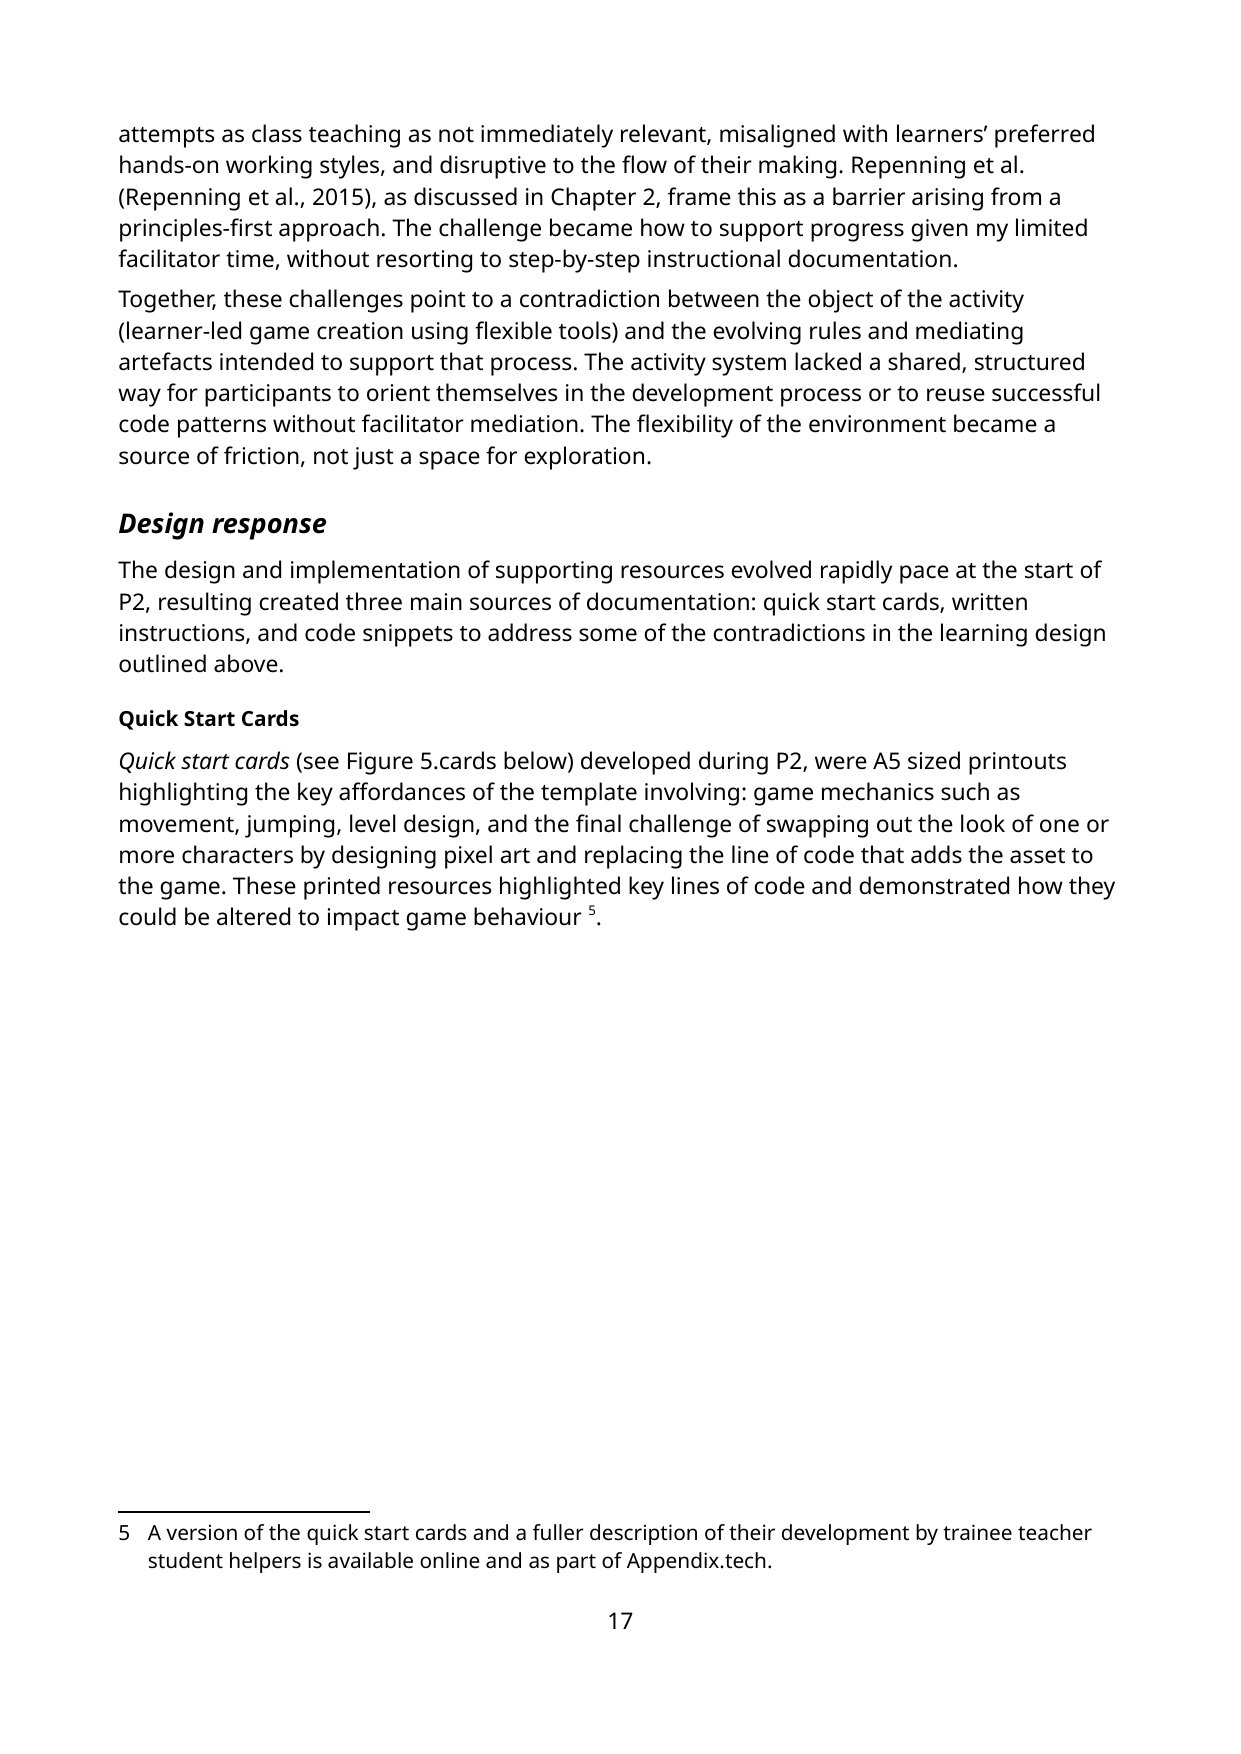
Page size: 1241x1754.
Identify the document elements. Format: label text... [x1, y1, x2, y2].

text attempts as class teaching as not immediately relevant, misaligned with learners’ preferred hands-on working styles, and disruptive to the flow of their making. Repenning et al. (Repenning et al., 2015), as discussed in Chapter 2, frame this as a barrier arising from a principles-first approach. The challenge became how to support progress given my limited facilitator time, without resorting to step-by-step instructional documentation. [118, 118, 1122, 274]
subtitle Design response [118, 505, 1122, 542]
subtitle Quick Start Cards [118, 704, 1122, 733]
text A version of the quick start cards and a fuller description of their development by trainee teacher student helpers is available online and as part of Appendix.tech. [118, 1518, 1122, 1574]
text Quick start cards (see Figure 5.cards below) developed during P2, were A5 sized printouts highlighting the key affordances of the template involving: game mechanics such as movement, jumping, level design, and the final challenge of swapping out the look of one or more characters by designing pixel art and replacing the line of code that adds the asset to the game. These printed resources highlighted key lines of code and demonstrated how they could be altered to impact game behaviour . [118, 745, 1122, 933]
text Together, these challenges point to a contradiction between the object of the activity (learner-led game creation using flexible tools) and the evolving rules and mediating artefacts intended to support that process. The activity system lacked a shared, structured way for participants to orient themselves in the development process or to reuse successful code patterns without facilitator mediation. The flexibility of the environment became a source of friction, not just a space for exploration. [118, 283, 1122, 471]
text The design and implementation of supporting resources evolved rapidly pace at the start of P2, resulting created three main sources of documentation: quick start cards, written instructions, and code snippets to address some of the contradictions in the learning design outlined above. [118, 554, 1122, 679]
